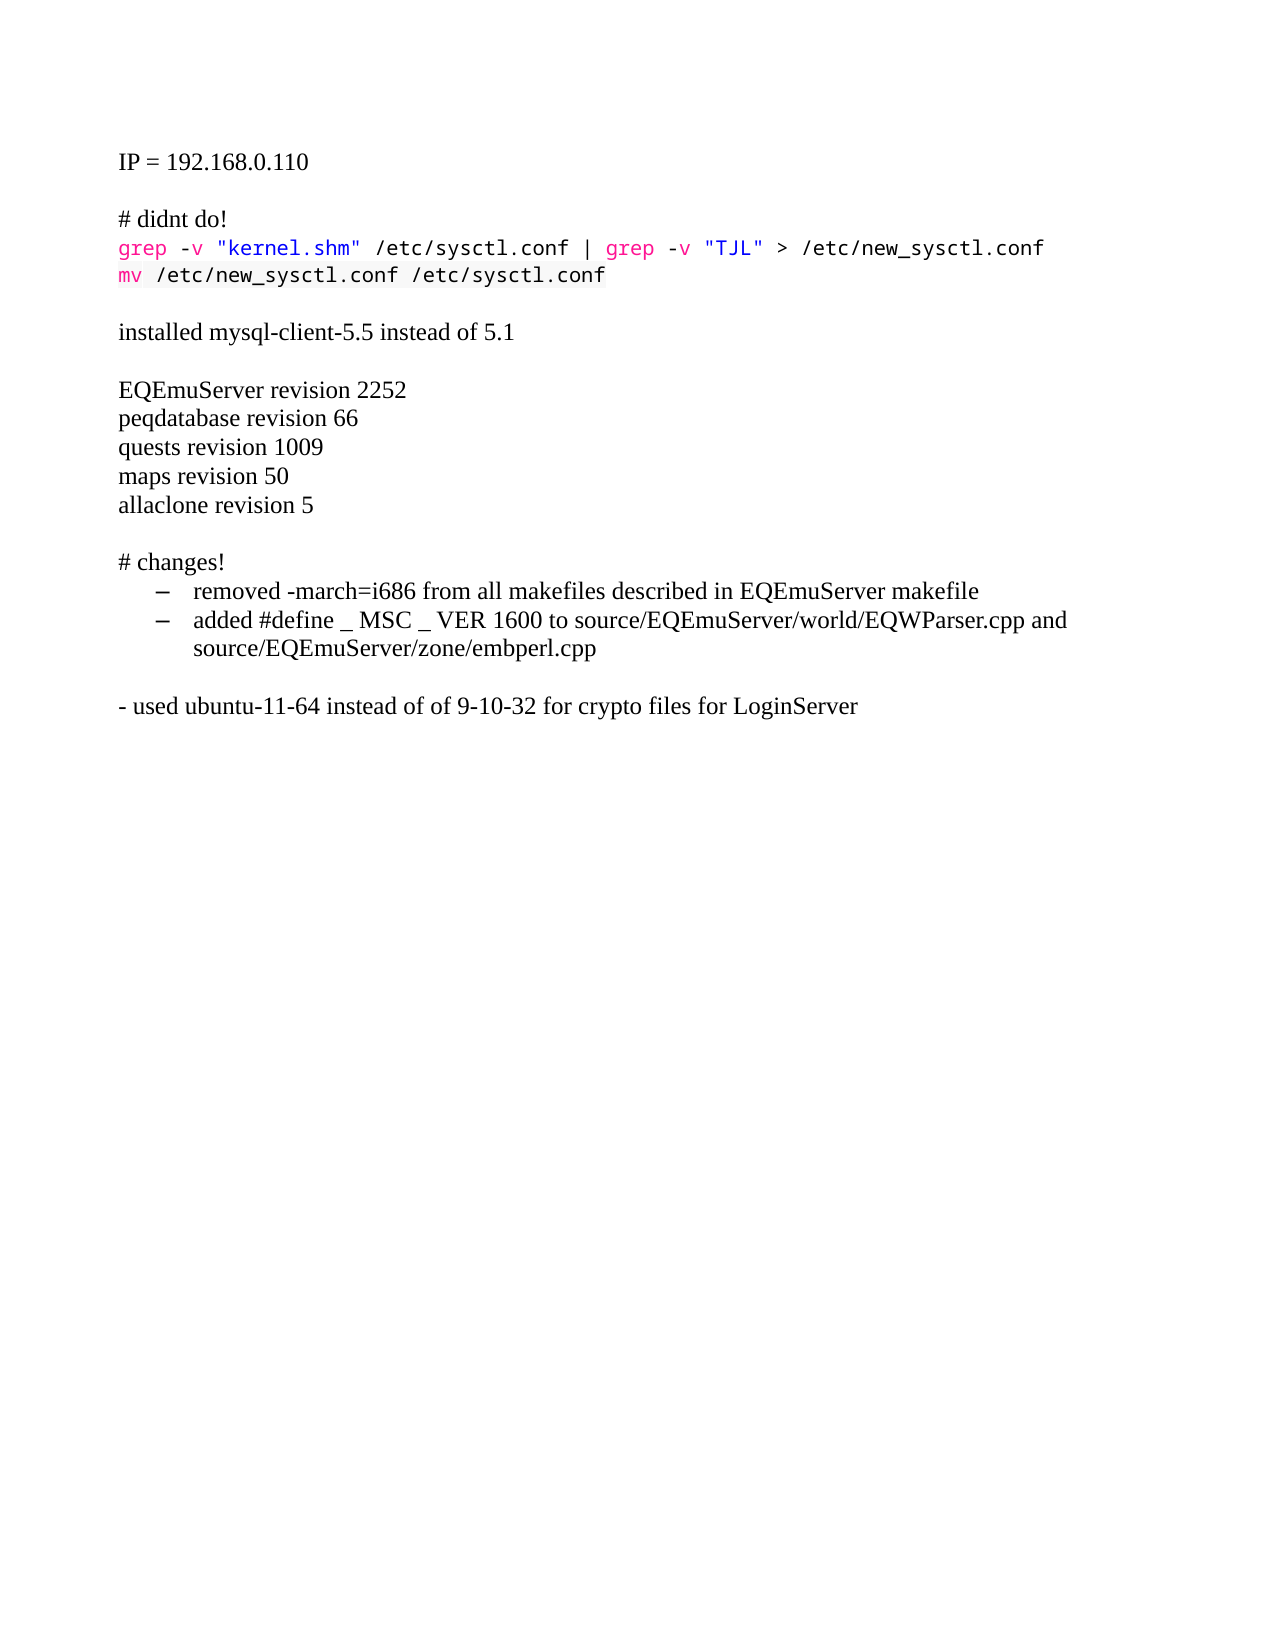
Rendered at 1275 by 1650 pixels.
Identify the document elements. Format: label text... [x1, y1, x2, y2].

text maps revision 50 [118, 461, 1157, 490]
list added #define _ MSC _ VER 1600 to source/EQEmuServer/world/EQWParser.cpp and source/EQEmuServer/zone/embperl.cpp [156, 605, 1157, 662]
text peqdatabase revision 66 [118, 403, 1157, 432]
text # didnt do! [118, 204, 1157, 233]
text grep -v "kernel.shm" /etc/sysctl.conf | grep -v "TJL" > /etc/new_sysctl.conf [118, 233, 1157, 261]
text quests revision 1009 [118, 432, 1157, 461]
text mv /etc/new_sysctl.conf /etc/sysctl.conf [118, 261, 1157, 288]
list removed -march=i686 from all makefiles described in EQEmuServer makefile [156, 576, 1157, 605]
text - used ubuntu-11-64 instead of of 9-10-32 for crypto files for LoginServer [118, 691, 1157, 720]
text allaclone revision 5 [118, 490, 1157, 518]
text EQEmuServer revision 2252 [118, 375, 1157, 403]
text # changes! [118, 547, 1157, 576]
text installed mysql-client-5.5 instead of 5.1 [118, 317, 1157, 346]
text IP = 192.168.0.110 [118, 147, 1157, 176]
